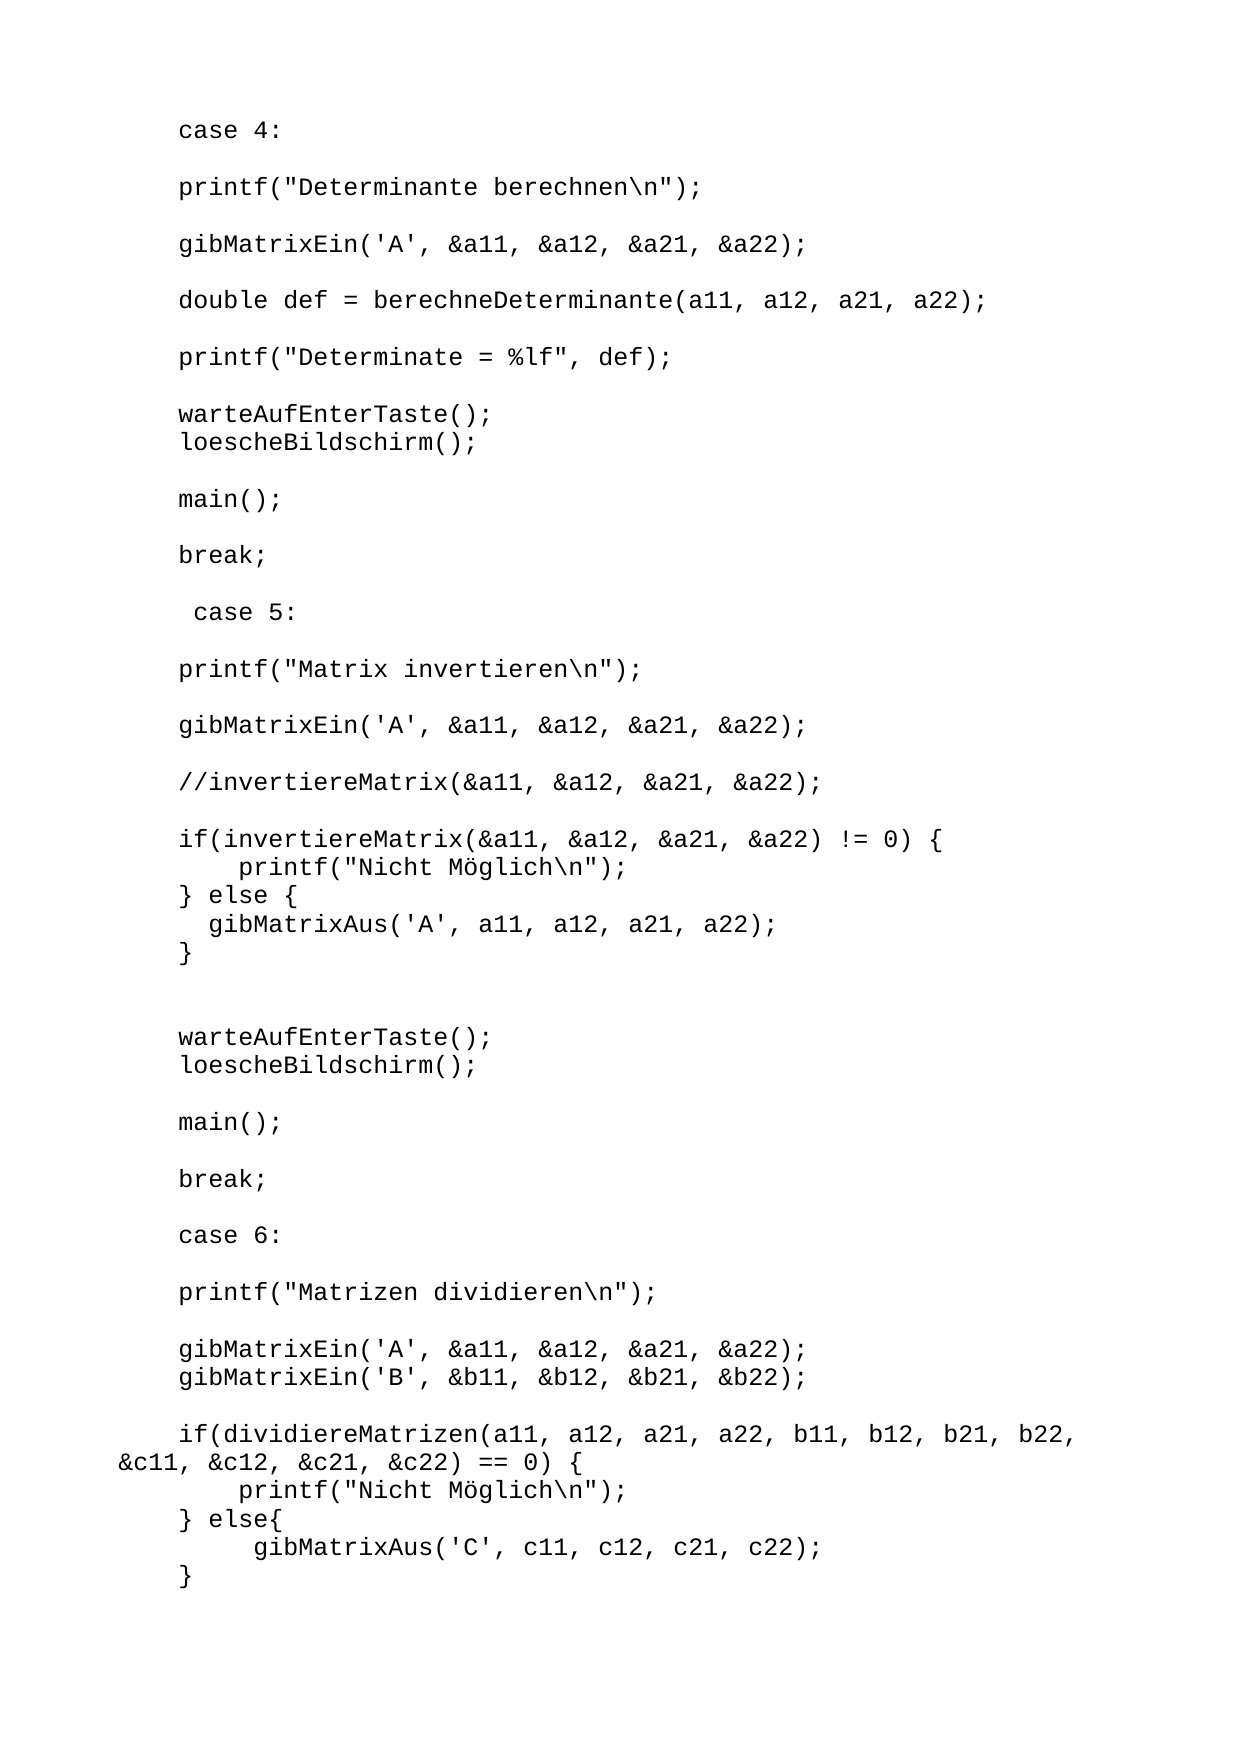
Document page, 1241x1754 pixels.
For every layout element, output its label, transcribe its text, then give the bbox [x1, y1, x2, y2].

text if(dividiereMatrizen(a11, a12, a21, a22, b11, b12, b21, b22, &c11, &c12, &c21, &c22) == 0) { [118, 1421, 1122, 1478]
text main(); [118, 486, 1122, 515]
text gibMatrixEin('A', &a11, &a12, &a21, &a22); [118, 1336, 1122, 1365]
text warteAufEnterTaste(); [118, 401, 1122, 430]
text printf("Determinate = %lf", def); [118, 345, 1122, 373]
text gibMatrixEin('A', &a11, &a12, &a21, &a22); [118, 713, 1122, 741]
text gibMatrixAus('A', a11, a12, a21, a22); [118, 911, 1122, 940]
text } [118, 1563, 1122, 1591]
text gibMatrixEin('B', &b11, &b12, &b21, &b22); [118, 1365, 1122, 1393]
text gibMatrixEin('A', &a11, &a12, &a21, &a22); [118, 231, 1122, 260]
text break; [118, 543, 1122, 571]
text printf("Nicht Möglich\n"); [118, 1478, 1122, 1506]
text case 5: [118, 600, 1122, 628]
text } else{ [118, 1506, 1122, 1535]
text //invertiereMatrix(&a11, &a12, &a21, &a22); [118, 770, 1122, 798]
text main(); [118, 1110, 1122, 1138]
text } [118, 940, 1122, 968]
text loescheBildschirm(); [118, 1053, 1122, 1081]
text loescheBildschirm(); [118, 430, 1122, 458]
text warteAufEnterTaste(); [118, 1025, 1122, 1053]
text break; [118, 1166, 1122, 1195]
text } else { [118, 883, 1122, 911]
text if(invertiereMatrix(&a11, &a12, &a21, &a22) != 0) { [118, 826, 1122, 855]
text printf("Nicht Möglich\n"); [118, 855, 1122, 883]
text case 6: [118, 1223, 1122, 1251]
text printf("Determinante berechnen\n"); [118, 175, 1122, 203]
text printf("Matrizen dividieren\n"); [118, 1280, 1122, 1308]
text printf("Matrix invertieren\n"); [118, 656, 1122, 685]
text case 4: [118, 118, 1122, 146]
text double def = berechneDeterminante(a11, a12, a21, a22); [118, 288, 1122, 316]
text gibMatrixAus('C', c11, c12, c21, c22); [118, 1535, 1122, 1563]
